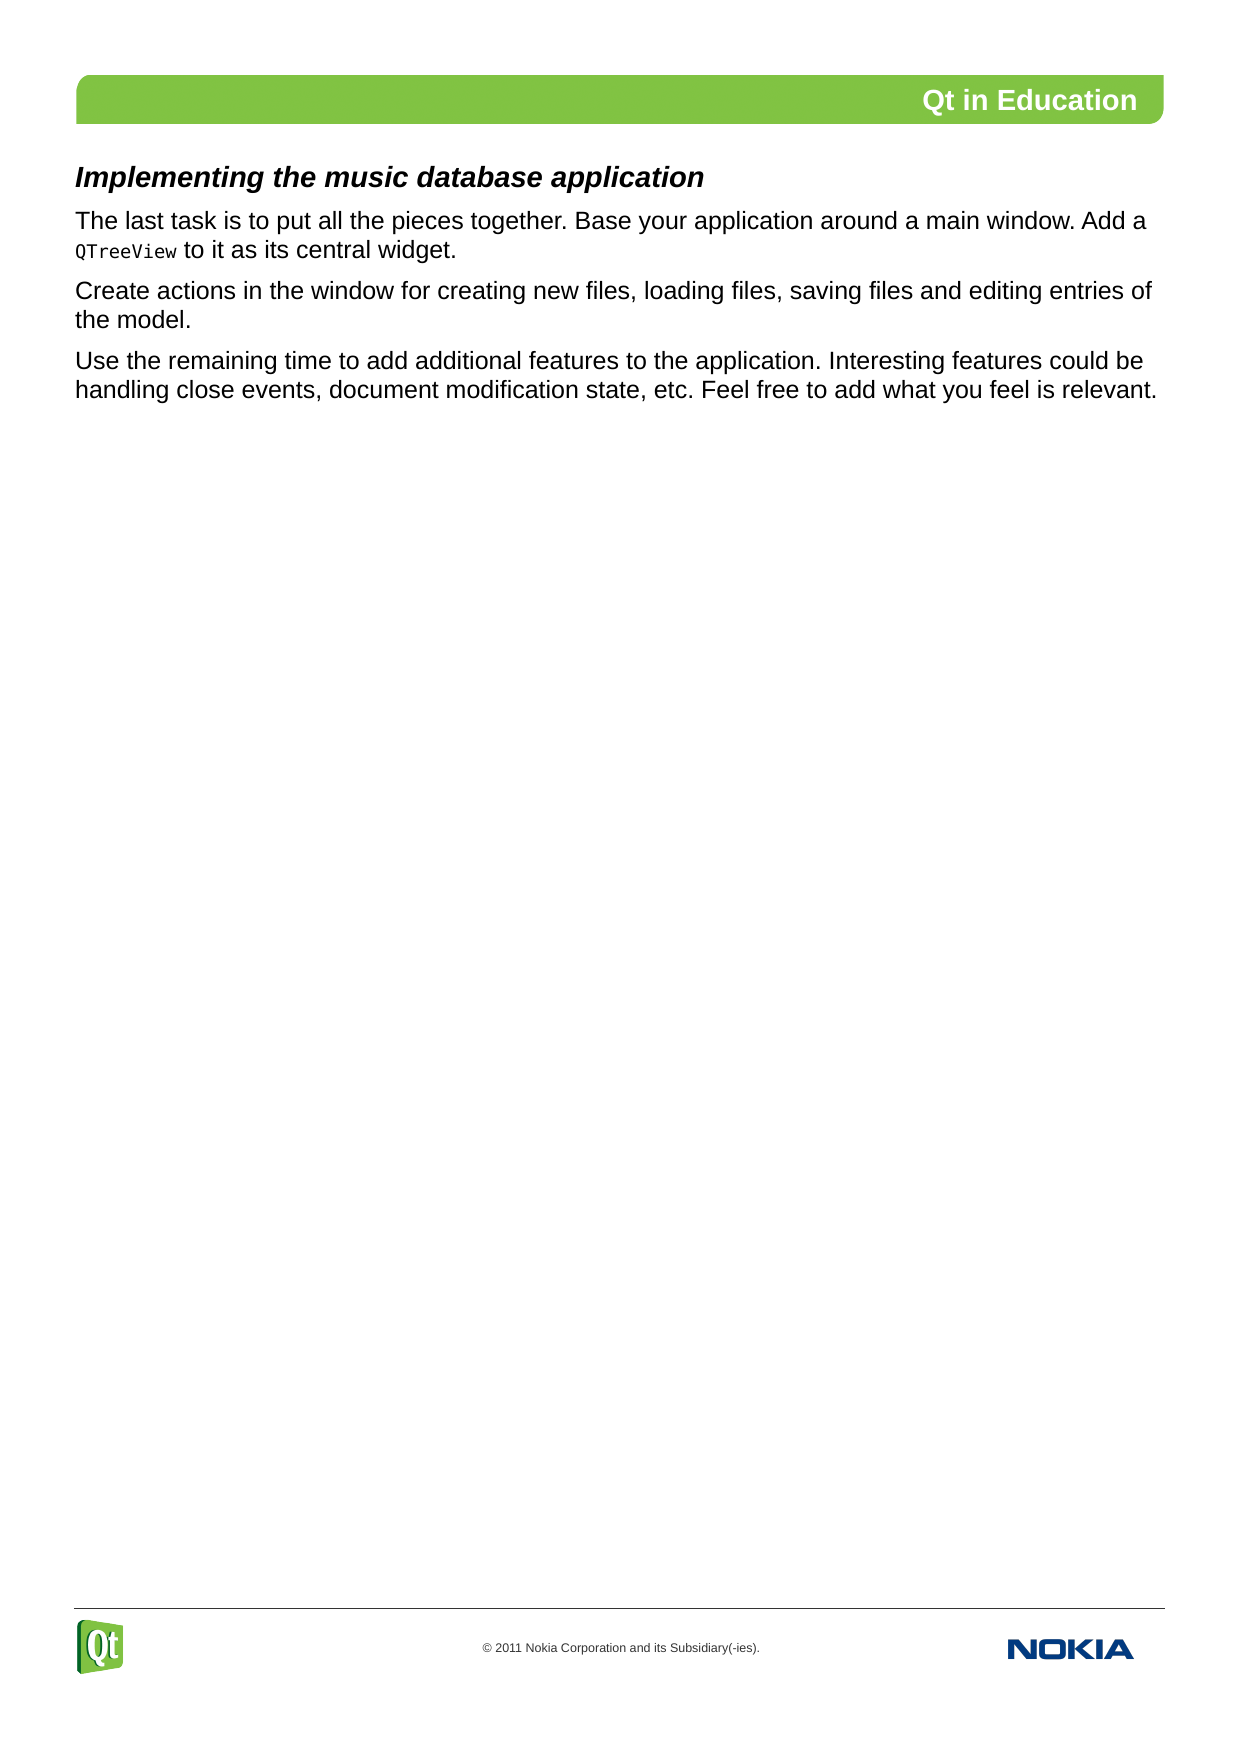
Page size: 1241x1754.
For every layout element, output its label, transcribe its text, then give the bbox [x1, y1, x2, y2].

picture [978, 1610, 1164, 1688]
picture [76, 75, 1164, 124]
text The last task is to put all the pieces together. Base your application around a main window. Add a QTreeView to it as its central widget. [75, 206, 1165, 263]
text Create actions in the window for creating new files, loading files, saving files and editing entries of the model. [75, 276, 1165, 333]
subtitle Implementing the music database application [75, 160, 1165, 193]
picture [73, 1615, 127, 1679]
text Use the remaining time to add additional features to the application. Interesting features could be handling close events, document modification state, etc. Feel free to add what you feel is relevant. [75, 346, 1165, 403]
